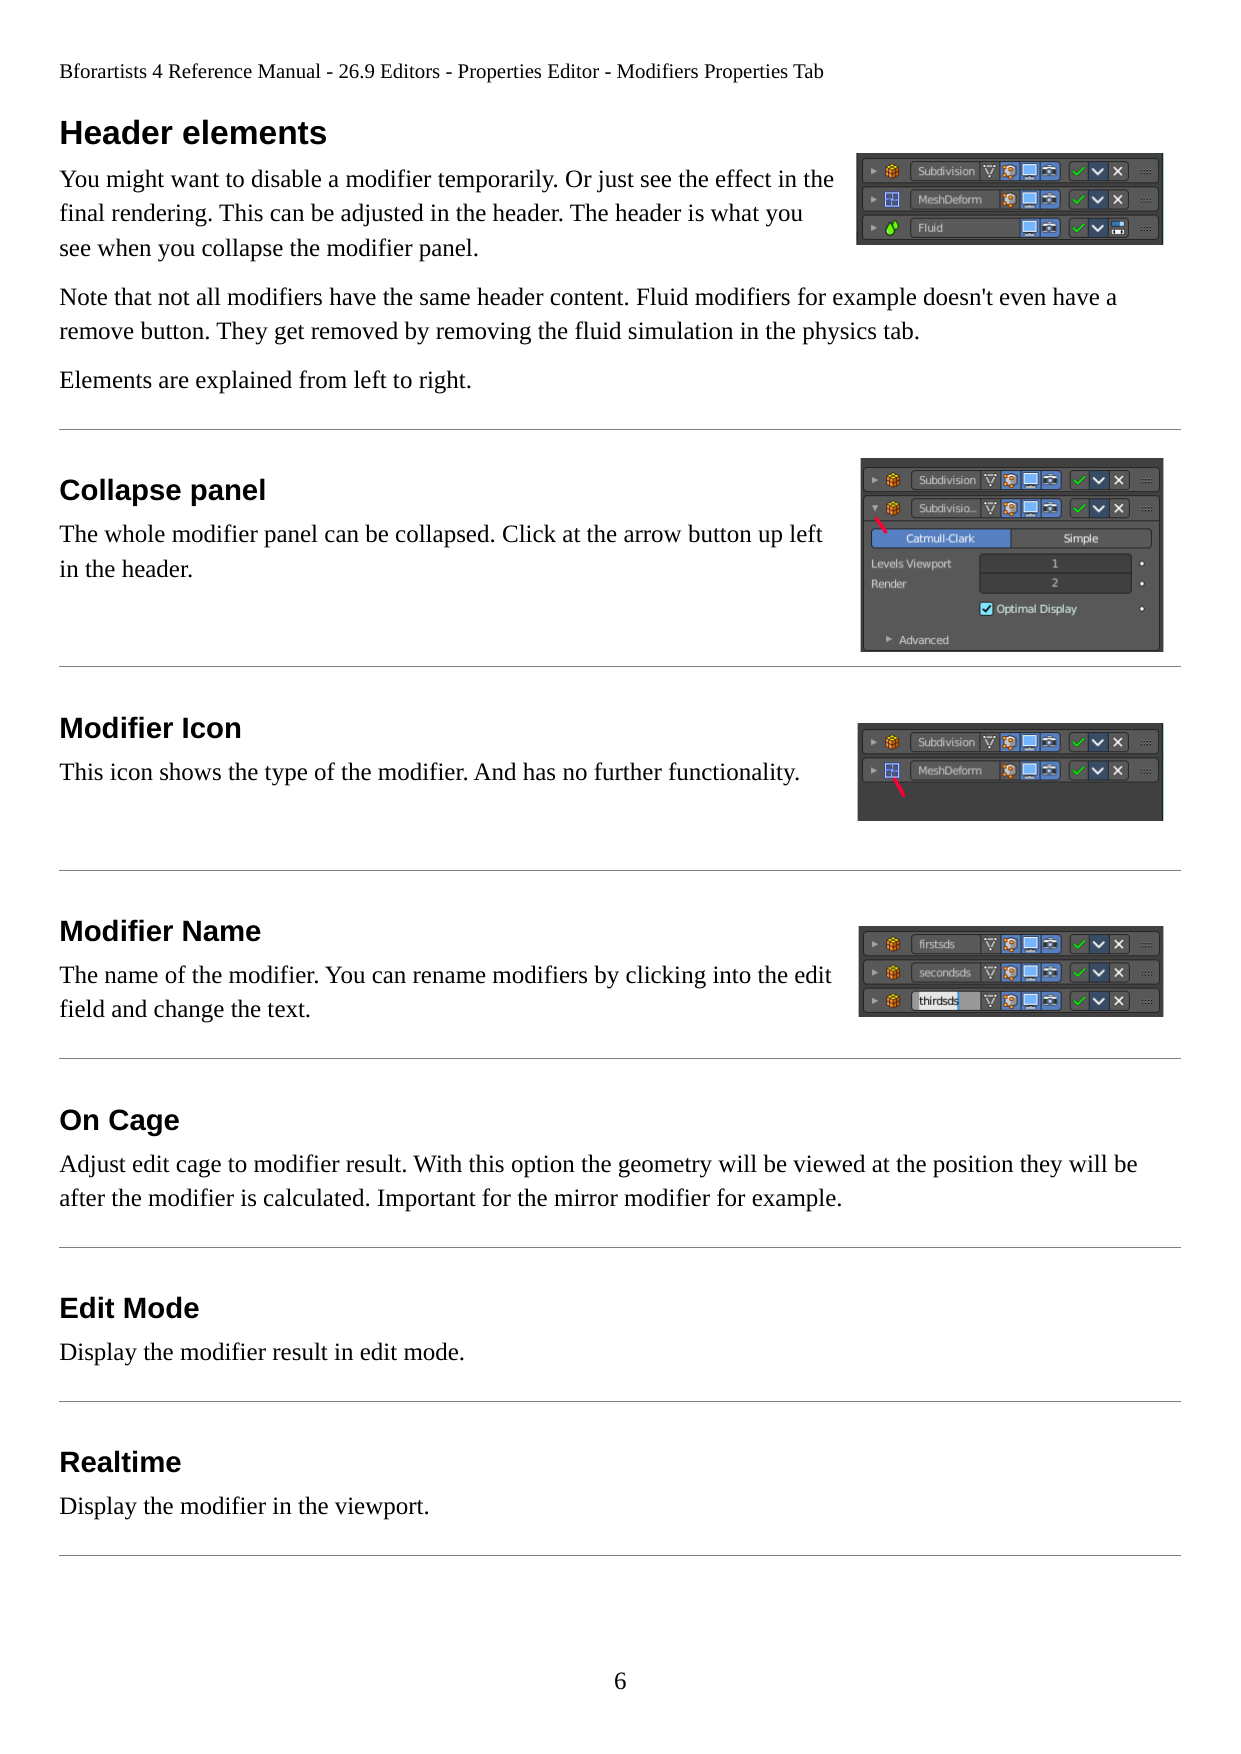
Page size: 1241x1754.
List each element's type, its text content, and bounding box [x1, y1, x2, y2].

subtitle Header elements [59, 113, 1181, 151]
picture [857, 723, 1164, 821]
subtitle Modifier Icon [59, 711, 1181, 744]
text You might want to disable a modifier temporarily. Or just see the effect in the final rendering. This can be adjusted in the header. The header is what you see when you collapse the modifier panel. [59, 164, 1181, 261]
picture [856, 153, 1164, 245]
subtitle Collapse panel [59, 473, 860, 507]
text Note that not all modifiers have the same header content. Fluid modifiers for example doesn't even have a remove button. They get removed by removing the fluid simulation in the physics tab. [59, 282, 1181, 345]
text Display the modifier result in edit mode. [59, 1337, 1181, 1366]
text Elements are explained from left to right. [59, 365, 1181, 394]
subtitle On Cage [59, 1102, 1181, 1136]
picture [860, 458, 1164, 652]
text Adjust edit cage to modifier result. With this option the geometry will be viewed at the position they will be after the modifier is calculated. Important for the mirror modifier for example. [59, 1149, 1181, 1212]
picture [858, 926, 1164, 1017]
text The whole modifier panel can be collapsed. Click at the arrow button up left in the header. [59, 519, 860, 583]
subtitle [1164, 473, 1181, 507]
text Display the modifier in the viewport. [59, 1491, 1181, 1520]
subtitle Realtime [59, 1445, 1181, 1479]
subtitle Modifier Name [59, 914, 1181, 948]
subtitle Edit Mode [59, 1291, 1181, 1325]
text This icon shows the type of the modifier. And has no further functionality. [59, 757, 857, 786]
text The name of the modifier. You can rename modifiers by clicking into the edit field and change the text. [59, 960, 1181, 1023]
